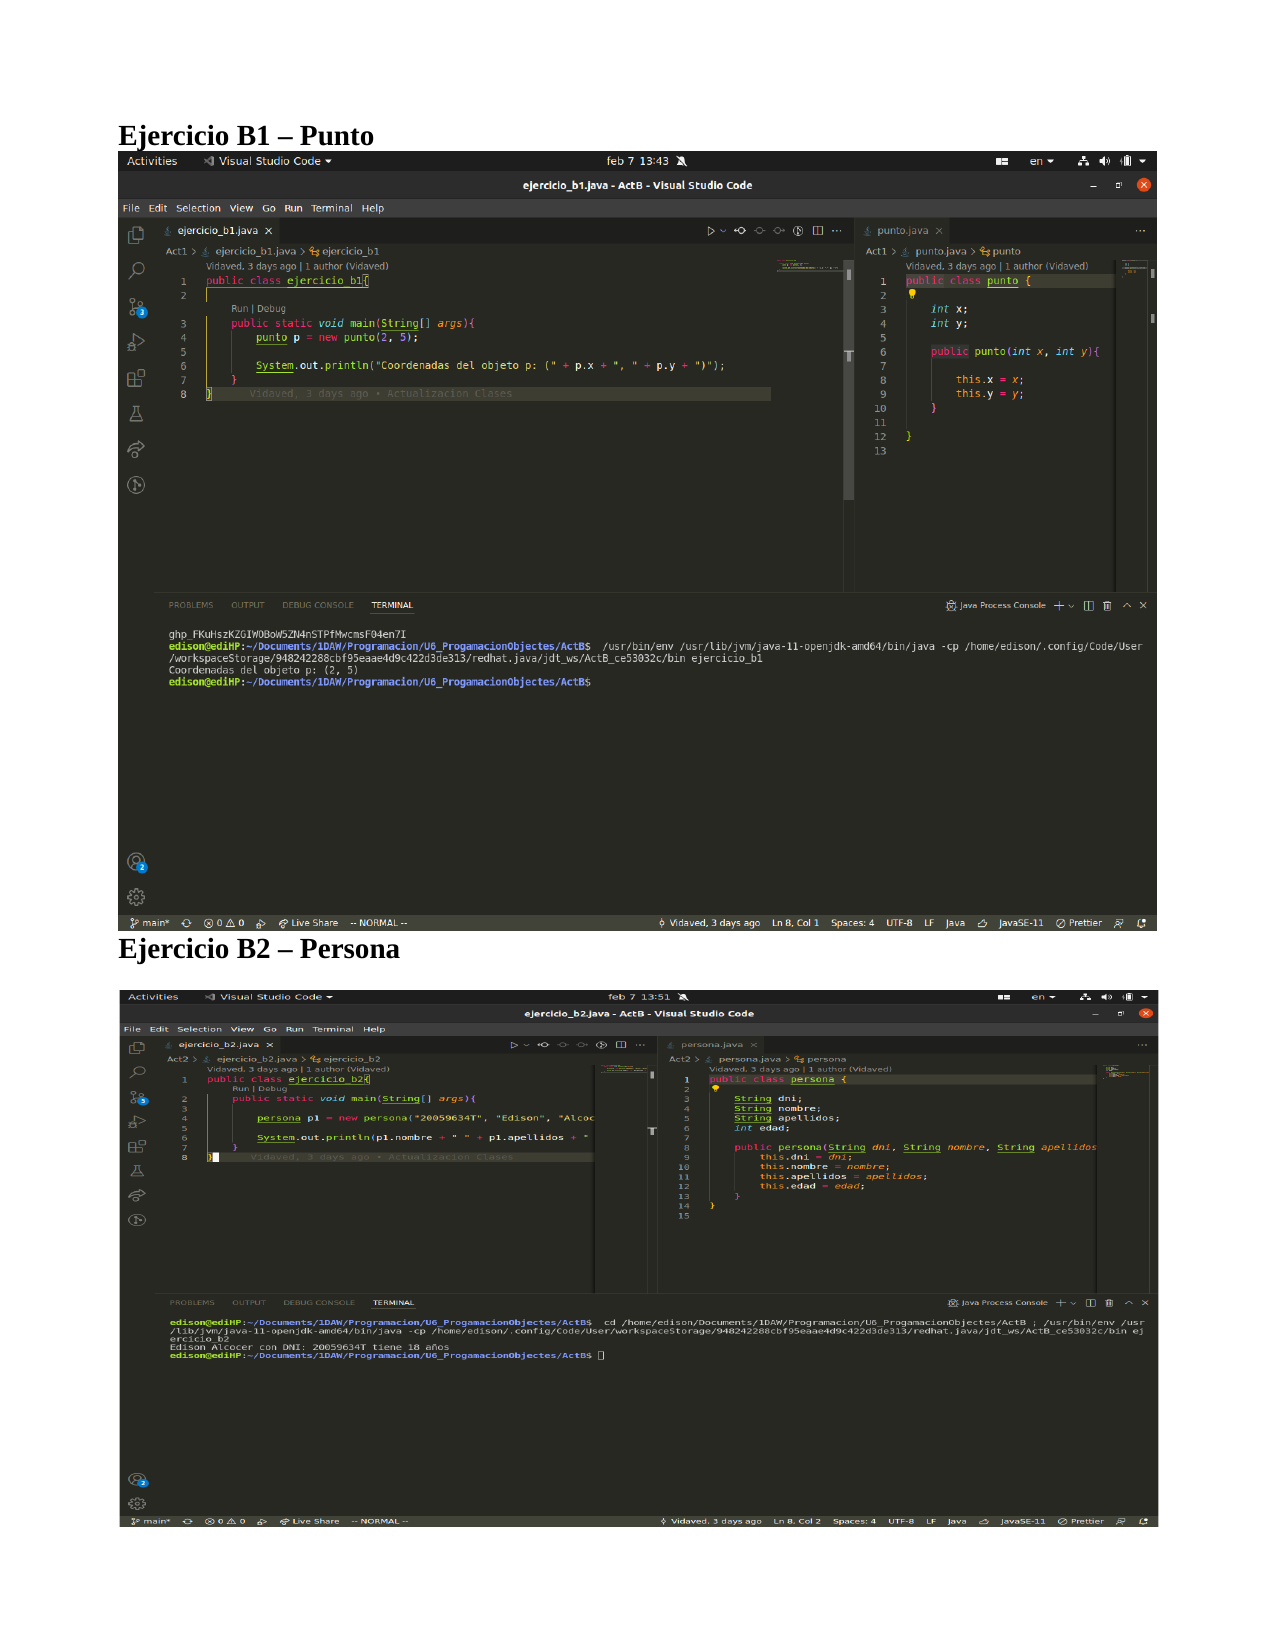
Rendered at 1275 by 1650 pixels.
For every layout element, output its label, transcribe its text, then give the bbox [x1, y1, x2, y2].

text Ejercicio B1 – Punto [118, 118, 1157, 151]
picture [118, 151, 1157, 931]
picture [119, 990, 1159, 1527]
text Ejercicio B2 – Persona [118, 931, 1157, 964]
